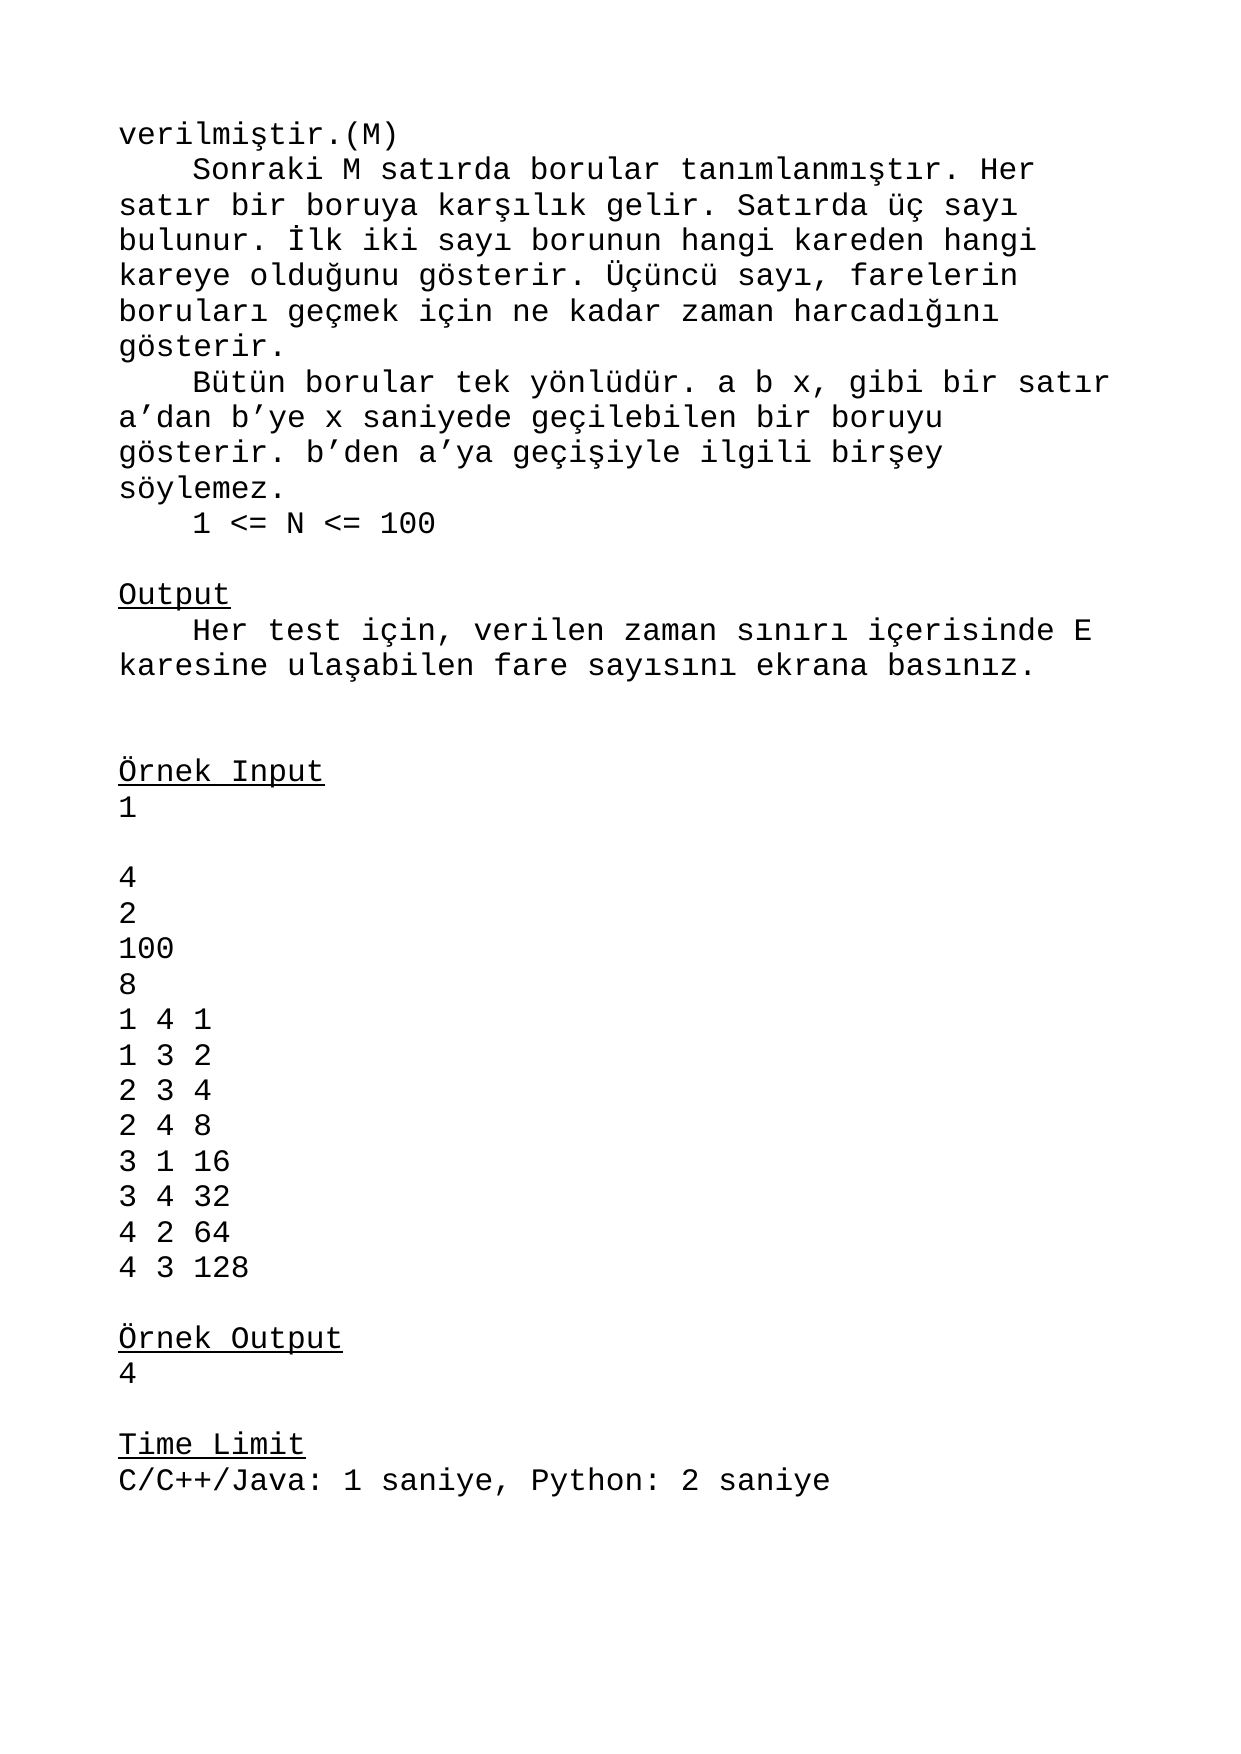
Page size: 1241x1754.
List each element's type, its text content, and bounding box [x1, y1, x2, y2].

text Örnek Input [118, 756, 1122, 791]
text 2 [118, 897, 1122, 933]
text C/C++/Java: 1 saniye, Python: 2 saniye [118, 1464, 1122, 1499]
text 8 [118, 968, 1122, 1003]
text 4 [118, 862, 1122, 897]
text 2 4 8 [118, 1110, 1122, 1145]
text 1 4 1 [118, 1003, 1122, 1039]
text Time Limit [118, 1428, 1122, 1464]
text Bütün borular tek yönlüdür. a b x, gibi bir satır a’dan b’ye x saniyede geçilebilen bir boruyu gösterir. b’den a’ya geçişiyle ilgili birşey söylemez. [118, 366, 1122, 508]
text 3 4 32 [118, 1181, 1122, 1216]
text verilmiştir.(M) [118, 118, 1122, 153]
text 1 <= N <= 100 [118, 508, 1122, 543]
text Output [118, 578, 1122, 614]
text 100 [118, 933, 1122, 968]
text Sonraki M satırda borular tanımlanmıştır. Her satır bir boruya karşılık gelir. Satırda üç sayı bulunur. İlk iki sayı borunun hangi kareden hangi kareye olduğunu gösterir. Üçüncü sayı, farelerin boruları geçmek için ne kadar zaman harcadığını gösterir. [118, 153, 1122, 366]
text Her test için, verilen zaman sınırı içerisinde E karesine ulaşabilen fare sayısını ekrana basınız. [118, 614, 1122, 685]
text 1 [118, 791, 1122, 826]
text Örnek Output [118, 1322, 1122, 1358]
text 3 1 16 [118, 1145, 1122, 1181]
text 2 3 4 [118, 1074, 1122, 1110]
text 1 3 2 [118, 1039, 1122, 1074]
text 4 [118, 1358, 1122, 1393]
text 4 3 128 [118, 1251, 1122, 1287]
text 4 2 64 [118, 1216, 1122, 1251]
